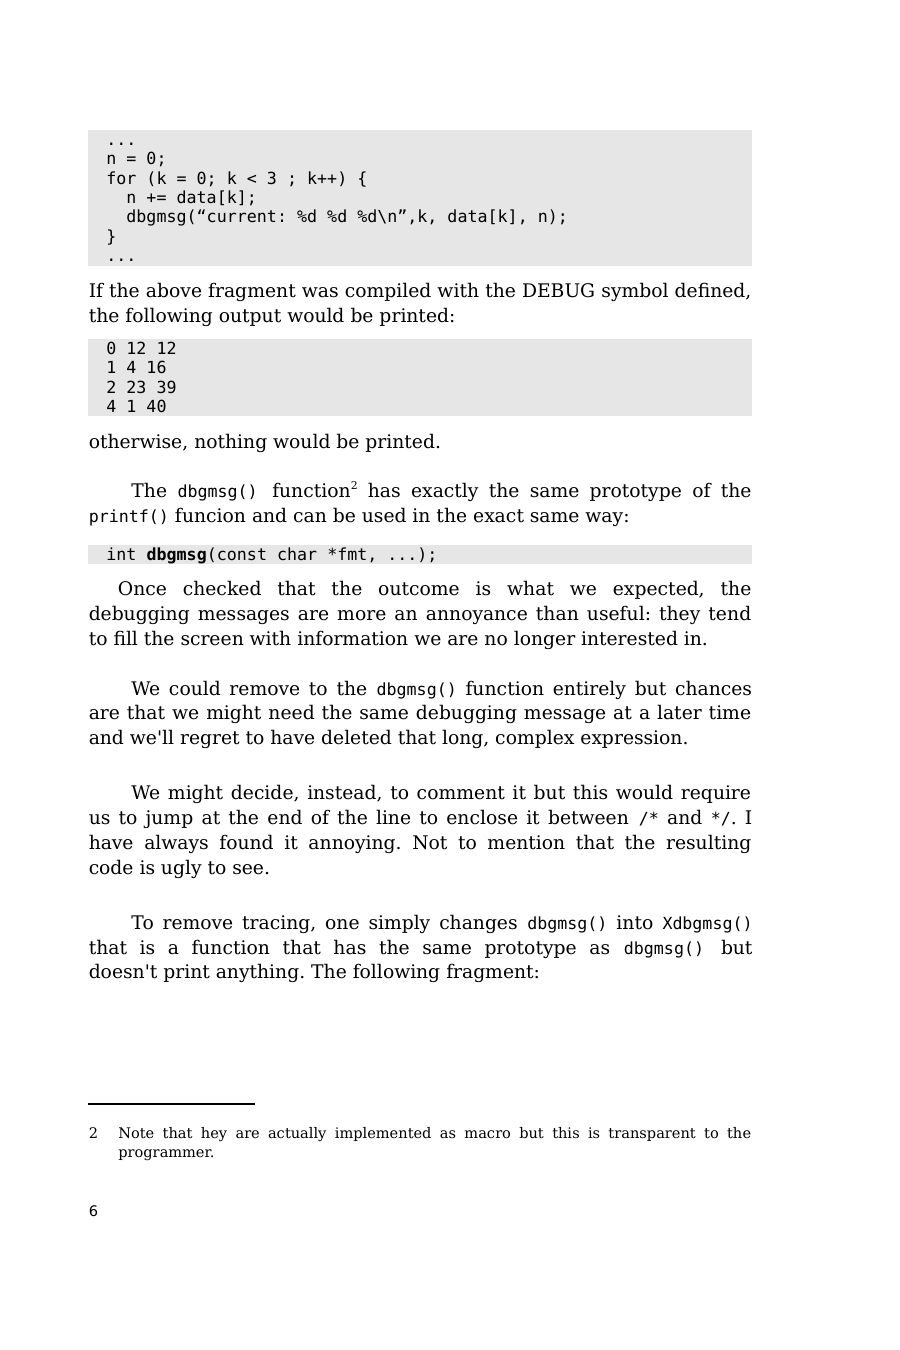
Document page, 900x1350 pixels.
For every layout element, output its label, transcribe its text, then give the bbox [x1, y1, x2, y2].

text otherwise, nothing would be printed. [88, 431, 752, 452]
text 4 1 40 [88, 397, 752, 416]
text } [88, 227, 752, 246]
text for (k = 0; k < 3 ; k++) { [88, 169, 752, 188]
text Note that hey are actually implemented as macro but this is transparent to the programmer. [88, 1125, 752, 1161]
text Once checked that the outcome is what we expected, the debugging messages are more an annoyance than useful: they tend to fill the screen with information we are no longer interested in. [88, 578, 752, 650]
text dbgmsg(“current: %d %d %d\n”,k, data[k], n); [88, 207, 752, 227]
text ... [88, 246, 752, 266]
text n = 0; [88, 149, 752, 169]
text 1 4 16 [88, 358, 752, 378]
text 0 12 12 [88, 339, 752, 358]
text We might decide, instead, to comment it but this would require us to jump at the end of the line to enclose it between /* and */. I have always found it annoying. Not to mention that the resulting code is ugly to see. [88, 782, 752, 879]
text To remove tracing, one simply changes dbgmsg() into Xdbgmsg() that is a function that has the same prototype as dbgmsg() but doesn't print anything. The following fragment: [88, 912, 752, 983]
text If the above fragment was compiled with the DEBUG symbol defined, the following output would be printed: [88, 280, 752, 326]
text We could remove to the dbgmsg() function entirely but chances are that we might need the same debugging message at a later time and we'll regret to have deleted that long, complex expression. [88, 677, 752, 749]
text int dbgmsg(const char *fmt, ...); [88, 545, 752, 564]
text 2 23 39 [88, 378, 752, 397]
text n += data[k]; [88, 188, 752, 207]
text ... [88, 130, 752, 149]
text The dbgmsg() function has exactly the same prototype of the printf() funcion and can be used in the exact same way: [88, 480, 752, 527]
